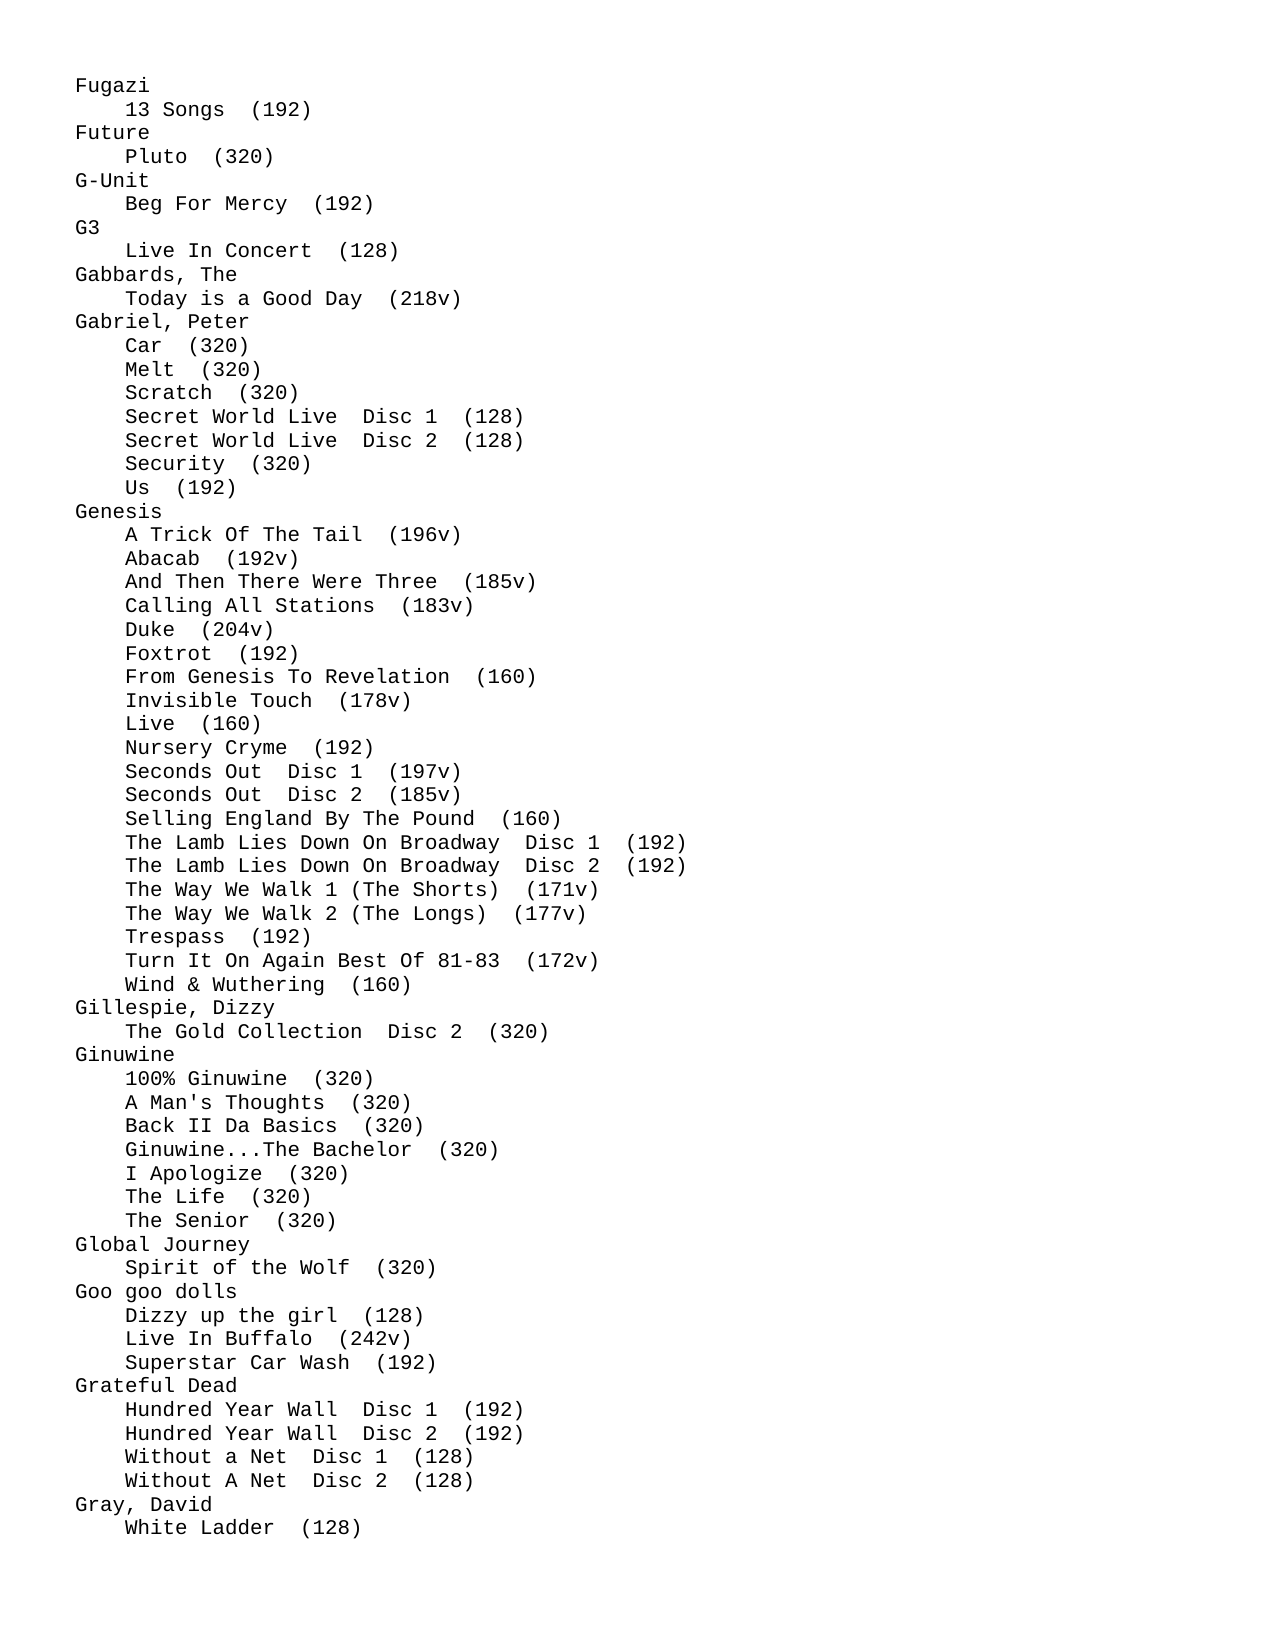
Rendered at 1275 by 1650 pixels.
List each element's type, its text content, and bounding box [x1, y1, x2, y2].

text The Senior (320) [75, 1210, 1200, 1234]
text Nursery Cryme (192) [75, 737, 1200, 761]
text Ginuwine...The Bachelor (320) [75, 1139, 1200, 1163]
text Spirit of the Wolf (320) [75, 1257, 1200, 1281]
text Abacab (192v) [75, 548, 1200, 572]
text Seconds Out Disc 2 (185v) [75, 784, 1200, 808]
text Car (320) [75, 335, 1200, 359]
text Superstar Car Wash (192) [75, 1352, 1200, 1376]
text Beg For Mercy (192) [75, 193, 1200, 217]
text Hundred Year Wall Disc 2 (192) [75, 1423, 1200, 1446]
text Without A Net Disc 2 (128) [75, 1470, 1200, 1494]
text Hundred Year Wall Disc 1 (192) [75, 1399, 1200, 1423]
text A Trick Of The Tail (196v) [75, 524, 1200, 548]
text G-Unit [75, 169, 1200, 193]
text Ginuwine [75, 1044, 1200, 1068]
text Gray, David [75, 1494, 1200, 1517]
text Security (320) [75, 453, 1200, 477]
text A Man's Thoughts (320) [75, 1092, 1200, 1115]
text The Lamb Lies Down On Broadway Disc 2 (192) [75, 855, 1200, 879]
text Selling England By The Pound (160) [75, 808, 1200, 832]
text Back II Da Basics (320) [75, 1115, 1200, 1139]
text 100% Ginuwine (320) [75, 1068, 1200, 1092]
text Global Journey [75, 1234, 1200, 1257]
text The Gold Collection Disc 2 (320) [75, 1021, 1200, 1044]
text Dizzy up the girl (128) [75, 1304, 1200, 1328]
text Genesis [75, 501, 1200, 524]
text Calling All Stations (183v) [75, 595, 1200, 619]
text Grateful Dead [75, 1376, 1200, 1399]
text The Way We Walk 2 (The Longs) (177v) [75, 903, 1200, 926]
text Gabbards, The [75, 264, 1200, 288]
text G3 [75, 217, 1200, 241]
text Secret World Live Disc 2 (128) [75, 430, 1200, 453]
text Seconds Out Disc 1 (197v) [75, 761, 1200, 784]
text Live In Buffalo (242v) [75, 1328, 1200, 1352]
text From Genesis To Revelation (160) [75, 666, 1200, 690]
text Today is a Good Day (218v) [75, 288, 1200, 311]
text Pluto (320) [75, 146, 1200, 169]
text Invisible Touch (178v) [75, 690, 1200, 713]
text Scratch (320) [75, 382, 1200, 406]
text Gabriel, Peter [75, 311, 1200, 335]
text The Way We Walk 1 (The Shorts) (171v) [75, 879, 1200, 903]
text I Apologize (320) [75, 1163, 1200, 1186]
text Gillespie, Dizzy [75, 997, 1200, 1021]
text The Lamb Lies Down On Broadway Disc 1 (192) [75, 832, 1200, 855]
text The Life (320) [75, 1186, 1200, 1210]
text Us (192) [75, 477, 1200, 501]
text Live (160) [75, 713, 1200, 737]
text White Ladder (128) [75, 1517, 1200, 1541]
text Goo goo dolls [75, 1281, 1200, 1304]
text Without a Net Disc 1 (128) [75, 1446, 1200, 1470]
text Melt (320) [75, 359, 1200, 382]
text Secret World Live Disc 1 (128) [75, 406, 1200, 430]
text Duke (204v) [75, 619, 1200, 642]
text Foxtrot (192) [75, 642, 1200, 666]
text 13 Songs (192) [75, 99, 1200, 122]
text Trespass (192) [75, 926, 1200, 950]
text Live In Concert (128) [75, 241, 1200, 264]
text Wind & Wuthering (160) [75, 973, 1200, 997]
text And Then There Were Three (185v) [75, 572, 1200, 595]
text Turn It On Again Best Of 81-83 (172v) [75, 950, 1200, 973]
text Fugazi [75, 75, 1200, 99]
text Future [75, 122, 1200, 146]
